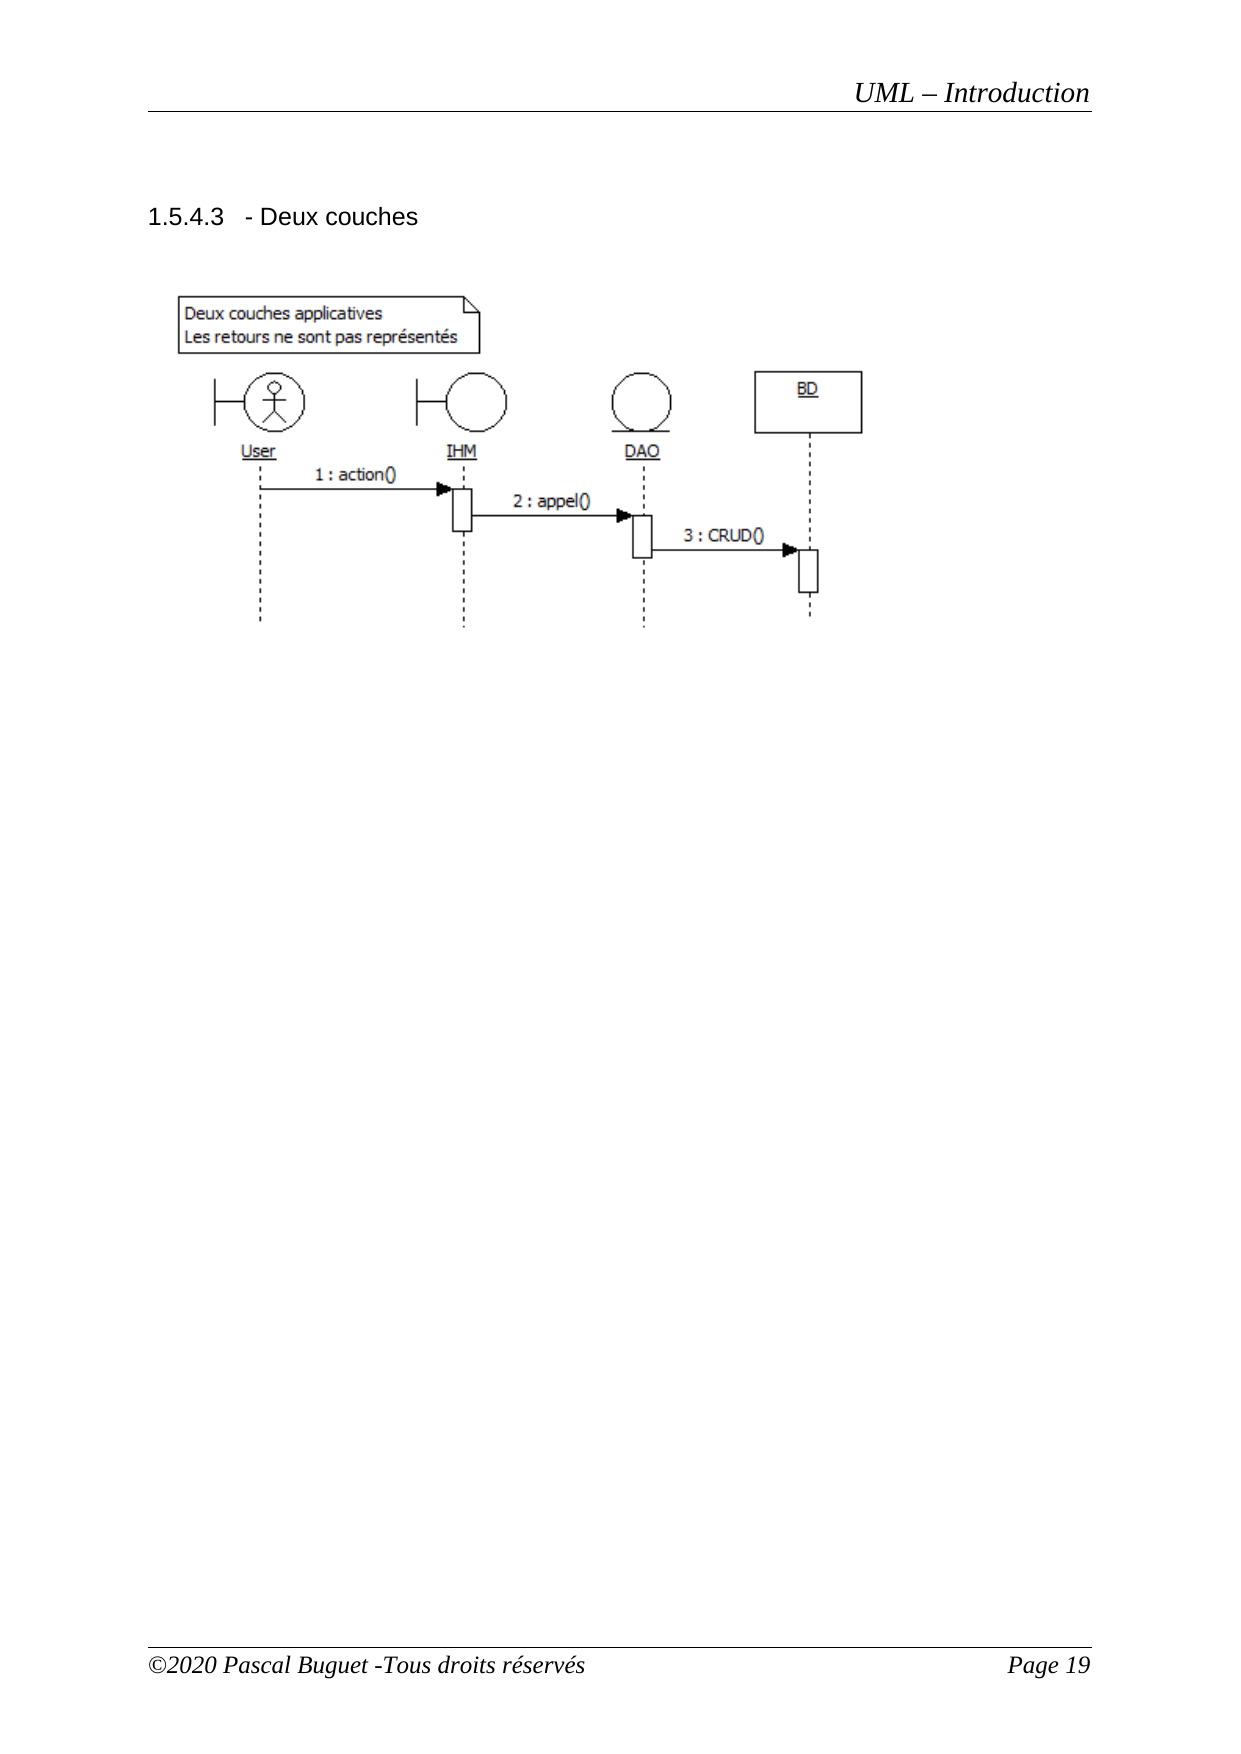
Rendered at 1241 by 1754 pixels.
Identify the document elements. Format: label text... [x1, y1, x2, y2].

subtitle - Deux couches [148, 201, 1092, 230]
picture [147, 265, 893, 659]
